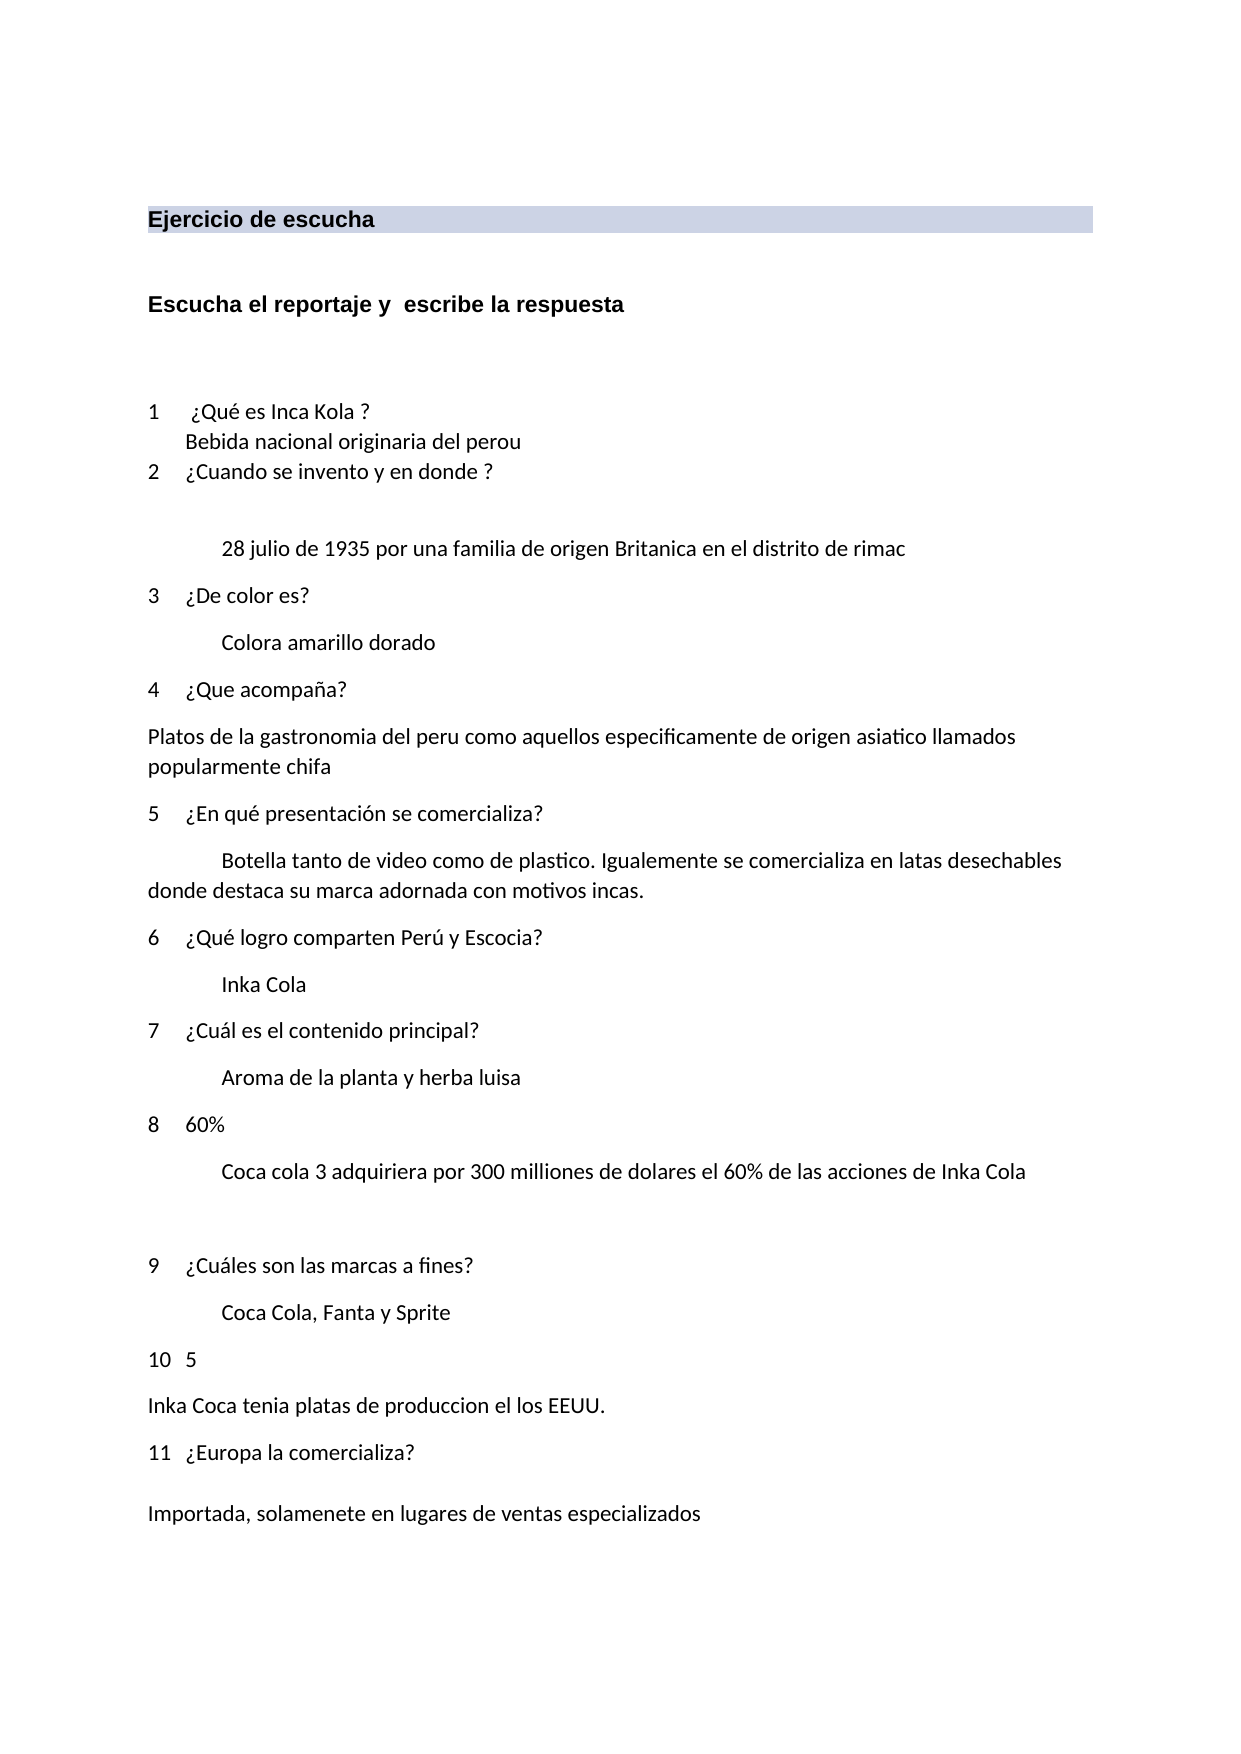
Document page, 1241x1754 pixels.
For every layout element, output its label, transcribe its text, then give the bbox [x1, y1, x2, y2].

text Aroma de la planta y herba luisa [148, 1063, 1093, 1091]
text Coca cola 3 adquiriera por 300 milliones de dolares el 60% de las acciones de Inka Cola [148, 1157, 1093, 1185]
text 28 julio de 1935 por una familia de origen Britanica en el distrito de rimac [148, 534, 1093, 562]
text Inka Coca tenia platas de produccion el los EEUU. [148, 1392, 1093, 1419]
text Colora amarillo dorado [148, 628, 1093, 656]
list Bebida nacional originaria del perou [148, 427, 1093, 455]
list ¿Que acompaña? [148, 675, 1093, 703]
list ¿Qué logro comparten Perú y Escocia? [148, 923, 1093, 951]
list ¿De color es? [148, 581, 1093, 609]
list ¿Cuando se invento y en donde ? [148, 457, 1093, 485]
subtitle Ejercicio de escucha [148, 206, 1093, 233]
list ¿Cuáles son las marcas a fines? [148, 1251, 1093, 1279]
text Botella tanto de video como de plastico. Igualemente se comercializa en latas desechables donde destaca su marca adornada con motivos incas. [148, 846, 1093, 904]
list Importada, solamenete en lugares de ventas especializados [148, 1499, 1093, 1527]
list 60% [148, 1110, 1093, 1138]
list 5 [148, 1345, 1093, 1373]
subtitle Escucha el reportaje y escribe la respuesta [148, 291, 1093, 318]
text Inka Cola [148, 970, 1093, 998]
text Platos de la gastronomia del peru como aquellos especificamente de origen asiatico llamados popularmente chifa [148, 722, 1093, 780]
list ¿Qué es Inca Kola ? [148, 397, 1093, 425]
list ¿Europa la comercializa? [148, 1438, 1093, 1466]
text Coca Cola, Fanta y Sprite [148, 1298, 1093, 1326]
list ¿En qué presentación se comercializa? [148, 799, 1093, 827]
list ¿Cuál es el contenido principal? [148, 1017, 1093, 1044]
